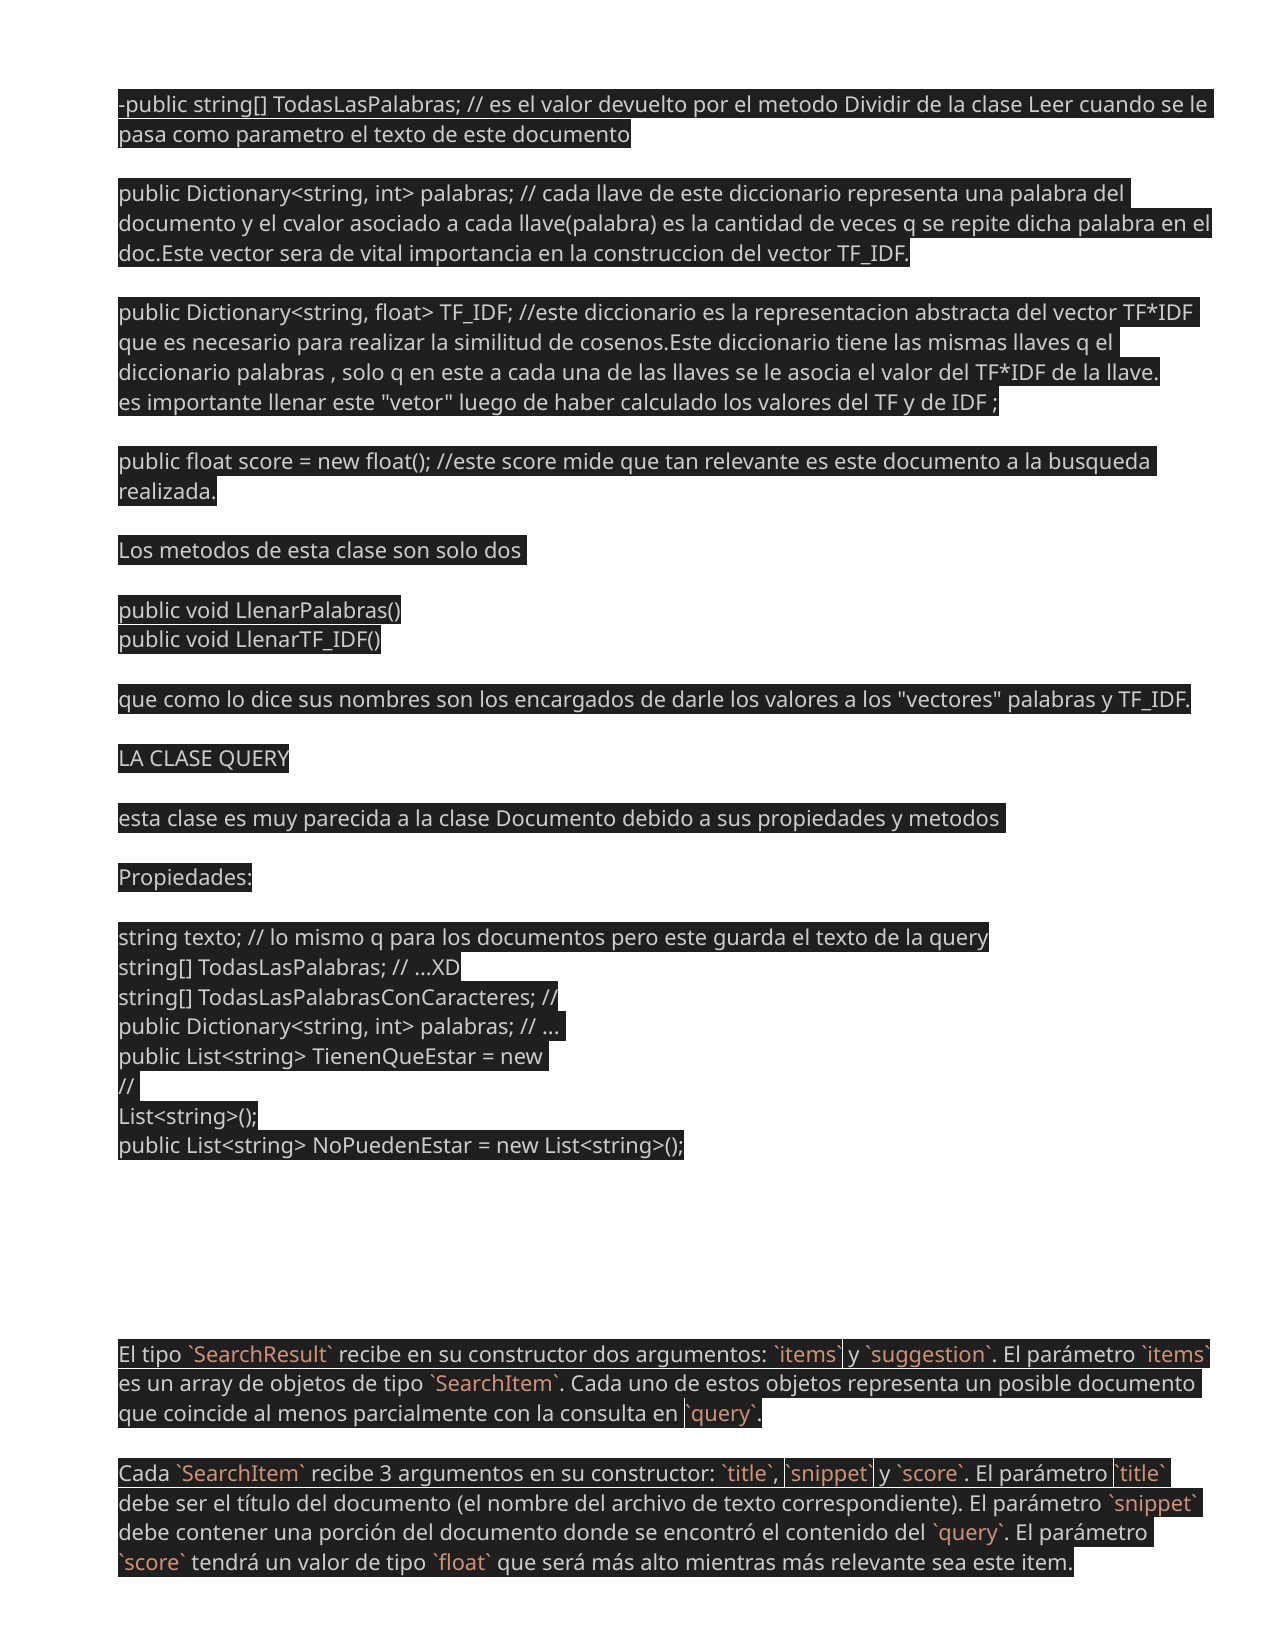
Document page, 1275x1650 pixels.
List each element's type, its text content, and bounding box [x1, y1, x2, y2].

text public Dictionary<string, int> palabras; // cada llave de este diccionario representa una palabra del documento y el cvalor asociado a cada llave(palabra) es la cantidad de veces q se repite dicha palabra en el doc.Este vector sera de vital importancia en la construccion del vector TF_IDF. [118, 178, 1216, 267]
text esta clase es muy parecida a la clase Documento debido a sus propiedades y metodos [118, 803, 1216, 833]
text public void LlenarPalabras() [118, 595, 1216, 624]
text // [118, 1071, 1216, 1101]
text public Dictionary<string, float> TF_IDF; //este diccionario es la representacion abstracta del vector TF*IDF que es necesario para realizar la similitud de cosenos.Este diccionario tiene las mismas llaves q el diccionario palabras , solo q en este a cada una de las llaves se le asocia el valor del TF*IDF de la llave. [118, 297, 1216, 386]
text string texto; // lo mismo q para los documentos pero este guarda el texto de la query [118, 922, 1216, 952]
text es importante llenar este "vetor" luego de haber calculado los valores del TF y de IDF ; [118, 386, 1216, 416]
text string[] TodasLasPalabrasConCaracteres; // [118, 981, 1216, 1011]
text public Dictionary<string, int> palabras; // ... [118, 1011, 1216, 1041]
text LA CLASE QUERY [118, 743, 1216, 773]
text El tipo `SearchResult` recibe en su constructor dos argumentos: `items` y `suggestion`. El parámetro `items` es un array de objetos de tipo `SearchItem`. Cada uno de estos objetos representa un posible documento que coincide al menos parcialmente con la consulta en `query`. [118, 1339, 1216, 1428]
text List<string>(); [118, 1101, 1216, 1130]
text public List<string> NoPuedenEstar = new List<string>(); [118, 1130, 1216, 1160]
text public float score = new float(); //este score mide que tan relevante es este documento a la busqueda realizada. [118, 446, 1216, 506]
text Propiedades: [118, 862, 1216, 892]
text Cada `SearchItem` recibe 3 argumentos en su constructor: `title`, `snippet` y `score`. El parámetro `title` debe ser el título del documento (el nombre del archivo de texto correspondiente). El parámetro `snippet` debe contener una porción del documento donde se encontró el contenido del `query`. El parámetro `score` tendrá un valor de tipo `float` que será más alto mientras más relevante sea este item. [118, 1458, 1216, 1577]
text Los metodos de esta clase son solo dos [118, 535, 1216, 565]
text -public string[] TodasLasPalabras; // es el valor devuelto por el metodo Dividir de la clase Leer cuando se le pasa como parametro el texto de este documento [118, 89, 1216, 148]
text que como lo dice sus nombres son los encargados de darle los valores a los "vectores" palabras y TF_IDF. [118, 684, 1216, 714]
text string[] TodasLasPalabras; // ...XD [118, 952, 1216, 981]
text public void LlenarTF_IDF() [118, 624, 1216, 654]
text public List<string> TienenQueEstar = new [118, 1041, 1216, 1071]
